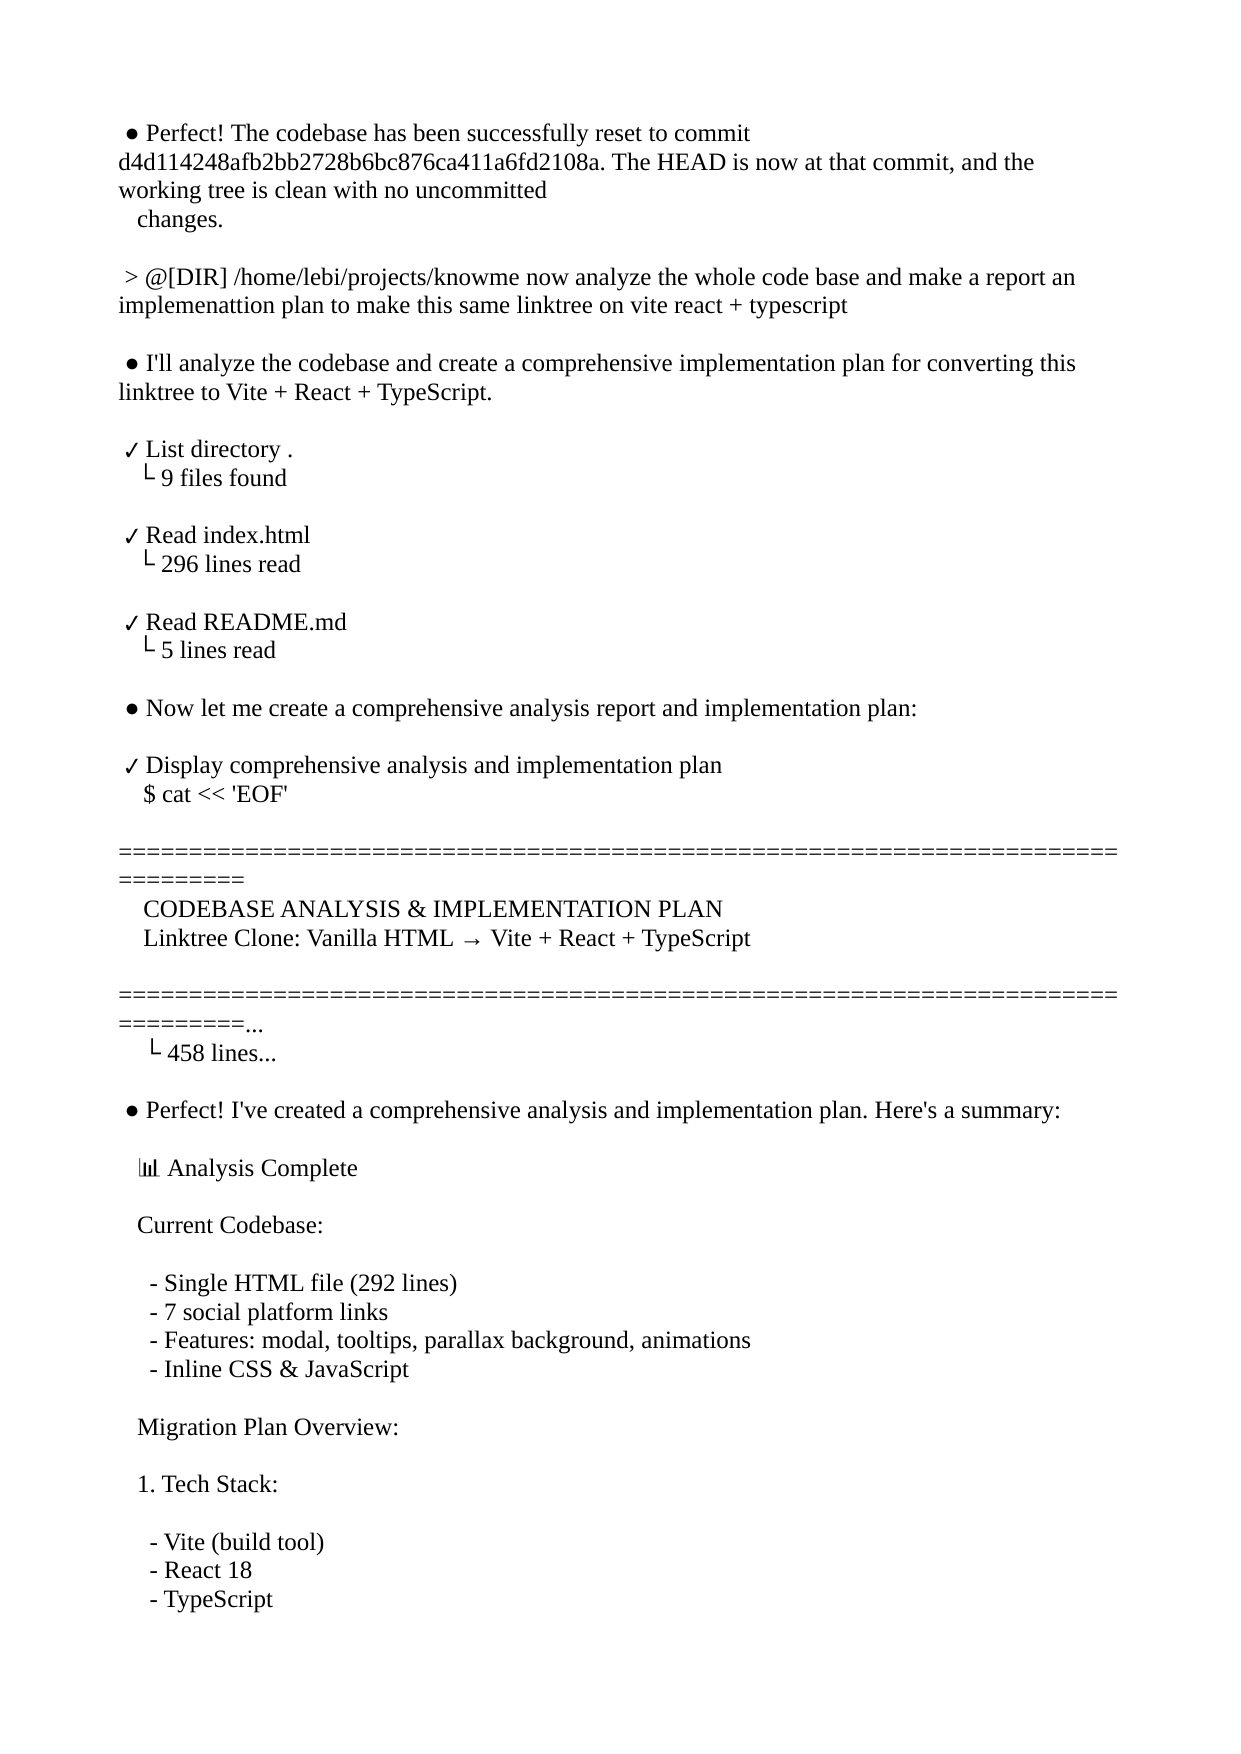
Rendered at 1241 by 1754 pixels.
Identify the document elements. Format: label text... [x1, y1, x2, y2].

text ✔ Display comprehensive analysis and implementation plan [118, 751, 1122, 779]
text Linktree Clone: Vanilla HTML → Vite + React + TypeScript [118, 923, 1122, 952]
text $ cat << 'EOF' [118, 779, 1122, 808]
text └ 296 lines read [118, 549, 1122, 578]
text ● Perfect! I've created a comprehensive analysis and implementation plan. Here's a summary: [118, 1096, 1122, 1124]
text - Vite (build tool) [118, 1527, 1122, 1556]
text CODEBASE ANALYSIS & IMPLEMENTATION PLAN [118, 894, 1122, 923]
text ================================================================================... [118, 952, 1122, 1038]
text ✔ Read index.html [118, 521, 1122, 549]
text > @[DIR] /home/lebi/projects/knowme now analyze the whole code base and make a report an implemenattion plan to make this same linktree on vite react + typescript [118, 262, 1122, 319]
text └ 5 lines read [118, 636, 1122, 664]
text Migration Plan Overview: [118, 1412, 1122, 1441]
text - Features: modal, tooltips, parallax background, animations [118, 1326, 1122, 1354]
text 1. Tech Stack: [118, 1469, 1122, 1498]
text - TypeScript [118, 1584, 1122, 1613]
text ● I'll analyze the codebase and create a comprehensive implementation plan for converting this linktree to Vite + React + TypeScript. [118, 348, 1122, 406]
text - 7 social platform links [118, 1297, 1122, 1326]
text ● Now let me create a comprehensive analysis report and implementation plan: [118, 693, 1122, 722]
text ✔ List directory . [118, 434, 1122, 463]
text 📊 Analysis Complete [118, 1153, 1122, 1182]
text ✔ Read README.md [118, 607, 1122, 636]
text - Inline CSS & JavaScript [118, 1354, 1122, 1383]
text - React 18 [118, 1556, 1122, 1584]
text └ 458 lines... [118, 1038, 1122, 1067]
text Current Codebase: [118, 1211, 1122, 1239]
text ● Perfect! The codebase has been successfully reset to commit d4d114248afb2bb2728b6bc876ca411a6fd2108a. The HEAD is now at that commit, and the working tree is clean with no uncommitted [118, 118, 1122, 204]
text changes. [118, 204, 1122, 233]
text - Single HTML file (292 lines) [118, 1268, 1122, 1297]
text └ 9 files found [118, 463, 1122, 492]
text ================================================================================ [118, 808, 1122, 894]
